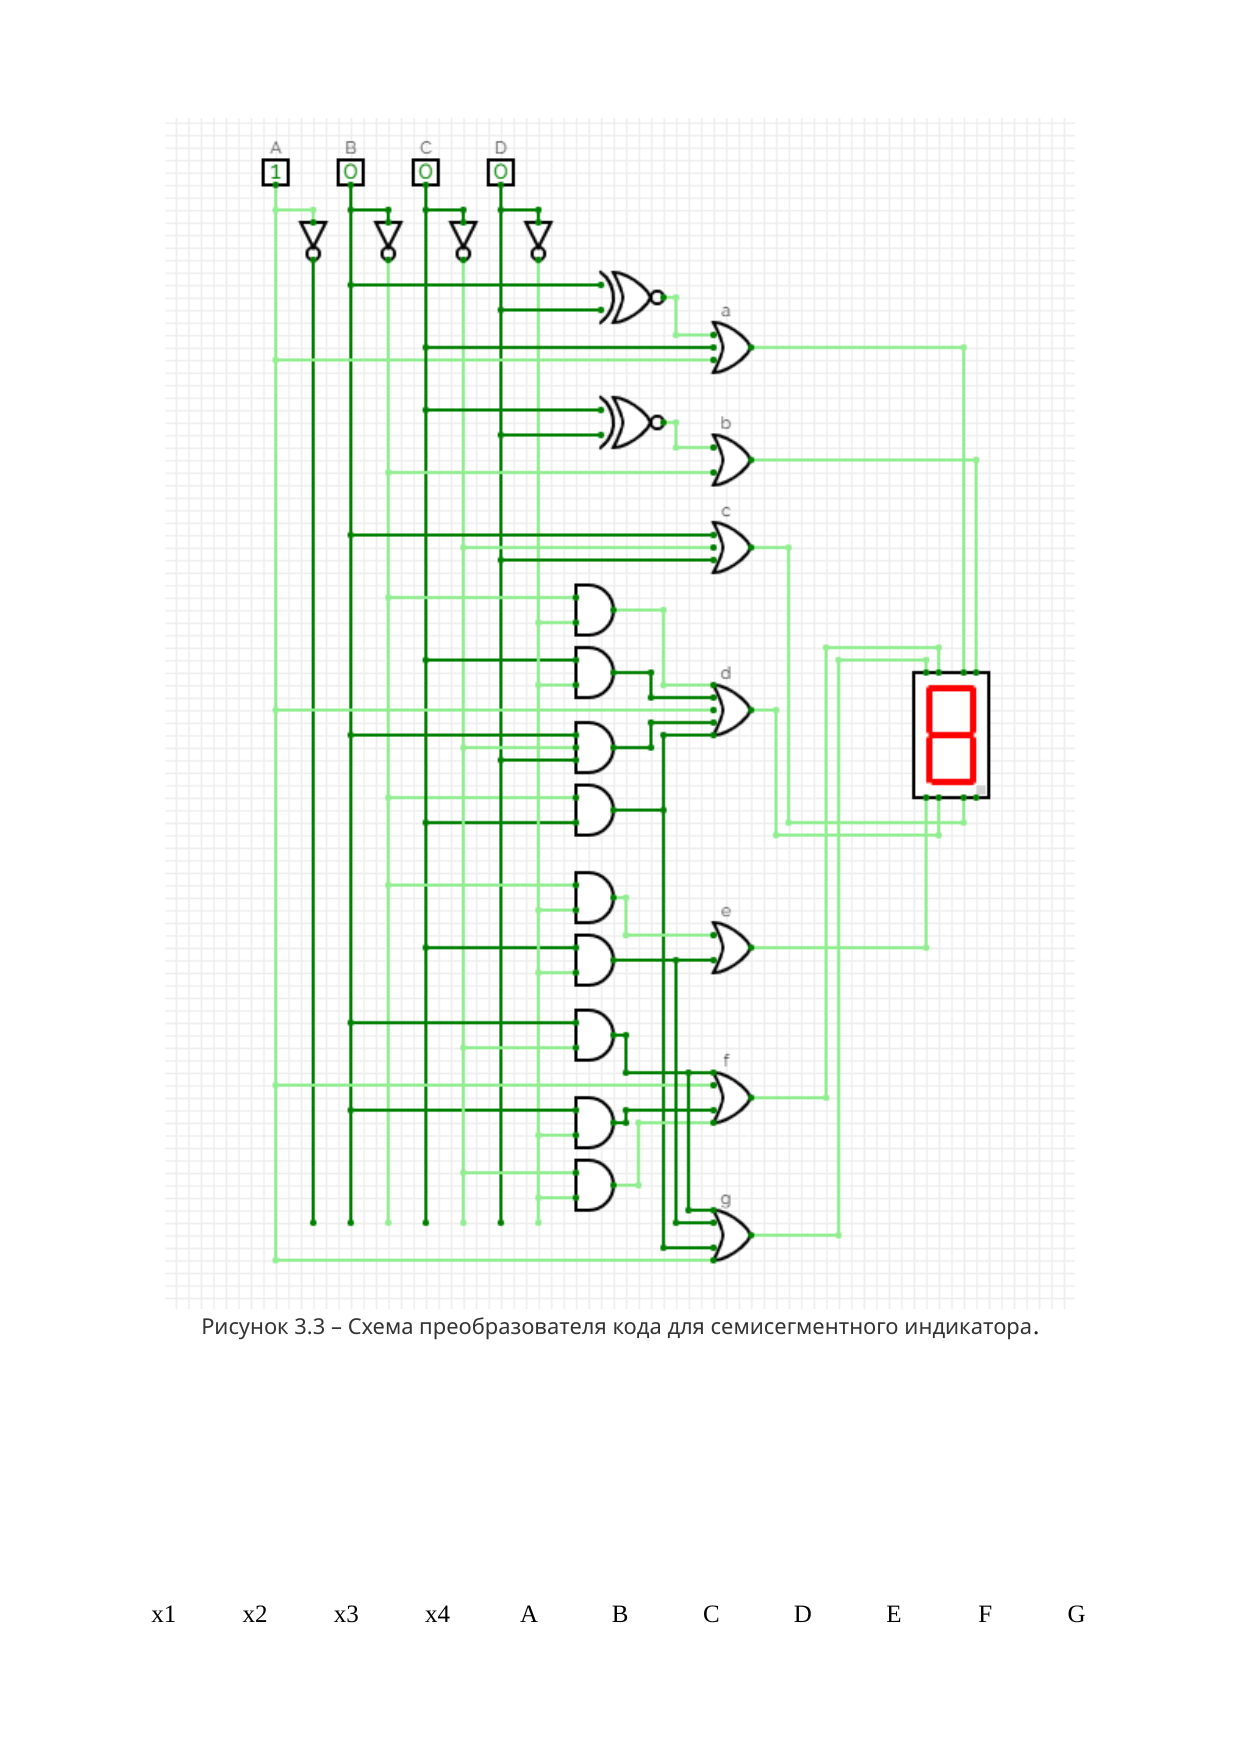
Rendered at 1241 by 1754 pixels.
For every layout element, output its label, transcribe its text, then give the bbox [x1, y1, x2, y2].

table_header x3 [301, 1599, 392, 1628]
table_header B [574, 1599, 666, 1628]
table_header x4 [392, 1599, 483, 1628]
picture [165, 118, 1075, 1309]
table_header C [666, 1599, 757, 1628]
text Рисунок 3.3 – Схема преобразователя кода для семисегментного индикатора. [118, 118, 1122, 1340]
table_header F [939, 1599, 1031, 1628]
table_header G [1031, 1599, 1122, 1628]
table_header x2 [209, 1599, 301, 1628]
table_header x1 [118, 1599, 209, 1628]
table_header A [483, 1599, 574, 1628]
table_header E [848, 1599, 939, 1628]
table_header D [757, 1599, 848, 1628]
